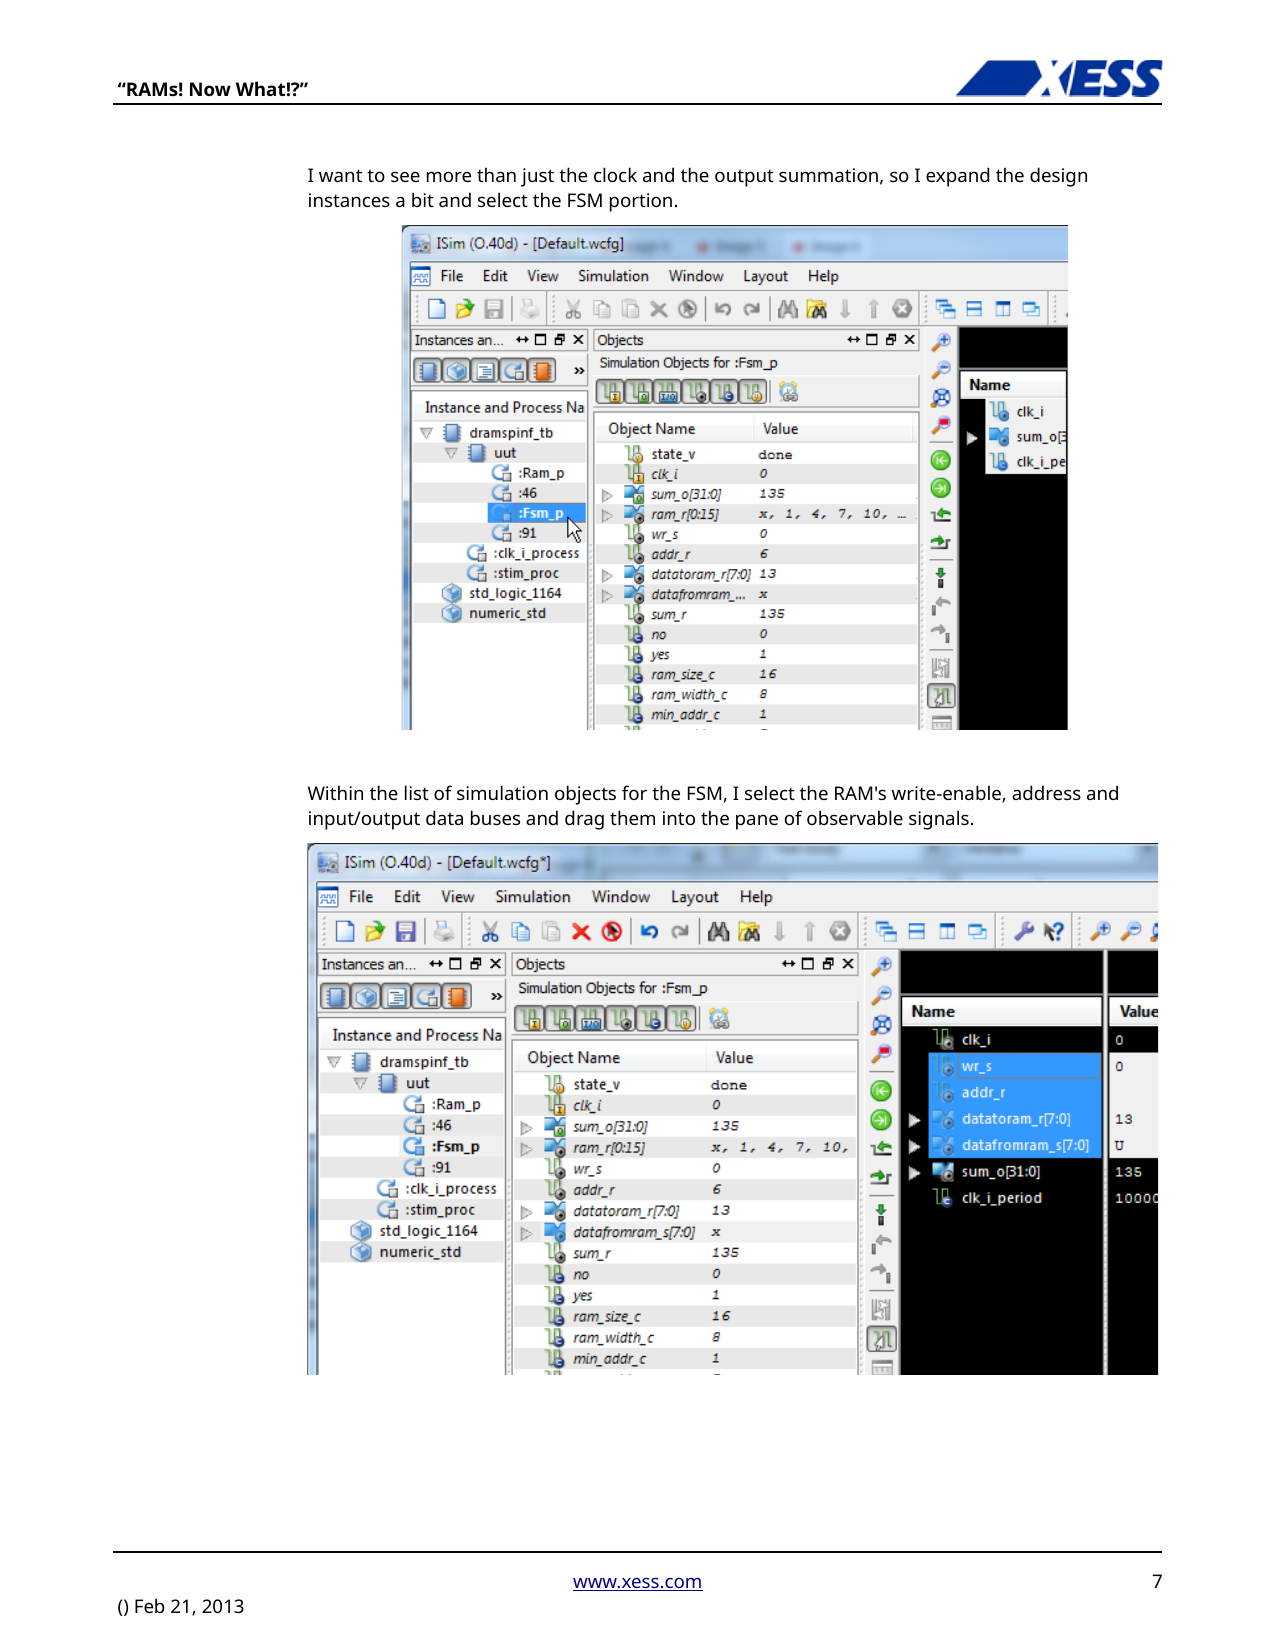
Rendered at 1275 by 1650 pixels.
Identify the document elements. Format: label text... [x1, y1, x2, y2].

text Within the list of simulation objects for the FSM, I select the RAM's write-enable, address and input/output data buses and drag them into the pane of observable signals. [307, 780, 1162, 831]
text I want to see more than just the clock and the output summation, so I expand the design instances a bit and select the FSM portion. [307, 162, 1162, 213]
picture [307, 843, 1159, 1375]
picture [955, 60, 1163, 97]
